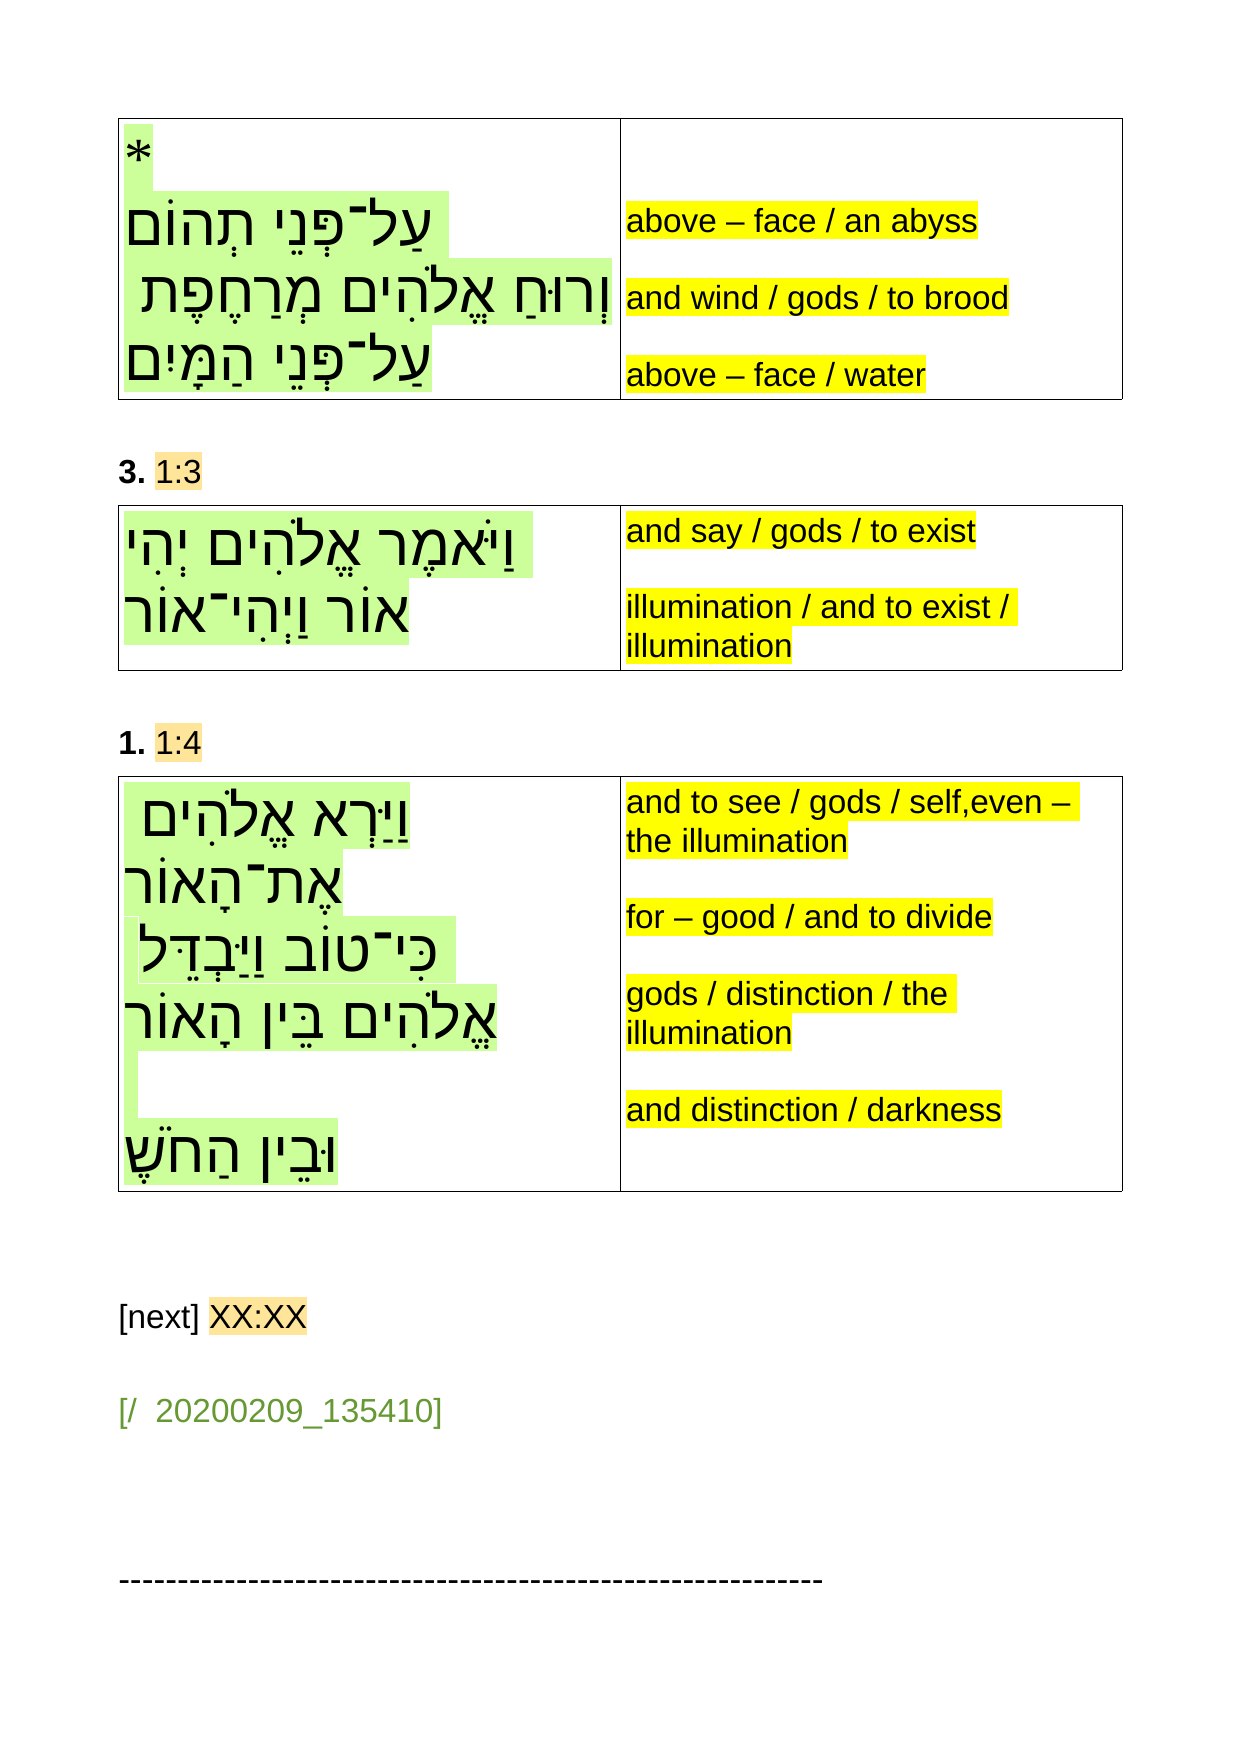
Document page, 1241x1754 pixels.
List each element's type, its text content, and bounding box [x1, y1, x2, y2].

table_header וַיַּרְא אֱלֹהִים אֶת־הָאוֹר כִּי־טוֹב וַיַּבְדֵּל אֱלֹהִים בֵּין הָאוֹר וּבֵין הַחֹשֶׁ [119, 777, 620, 1191]
table_header וַיֹּאמֶר אֱלֹהִים יְהִי אוֹר וַיְהִי־אוֹר [119, 506, 620, 670]
table_header * עַל־פְּנֵי תְהוֹם וְרוּחַ אֱלֹהִים מְרַחֶפֶת עַל־פְּנֵי הַמָּיִם [119, 119, 620, 399]
text ------------------------------------------------------------ [118, 1558, 1122, 1599]
table_header above – face / an abyss and wind / gods / to brood above – face / water [621, 119, 1122, 399]
table_header and to see / gods / self,even – the illumination for – good / and to divide gods / distinction / the illumination and distinction / darkness [621, 777, 1122, 1191]
text 1. 1:4 [118, 723, 1122, 762]
text [next] XX:XX [118, 1297, 1122, 1335]
text [/ 20200209_135410] [118, 1391, 1122, 1429]
table_header and say / gods / to exist illumination / and to exist / illumination [621, 506, 1122, 670]
text 3. 1:3 [118, 452, 1122, 490]
